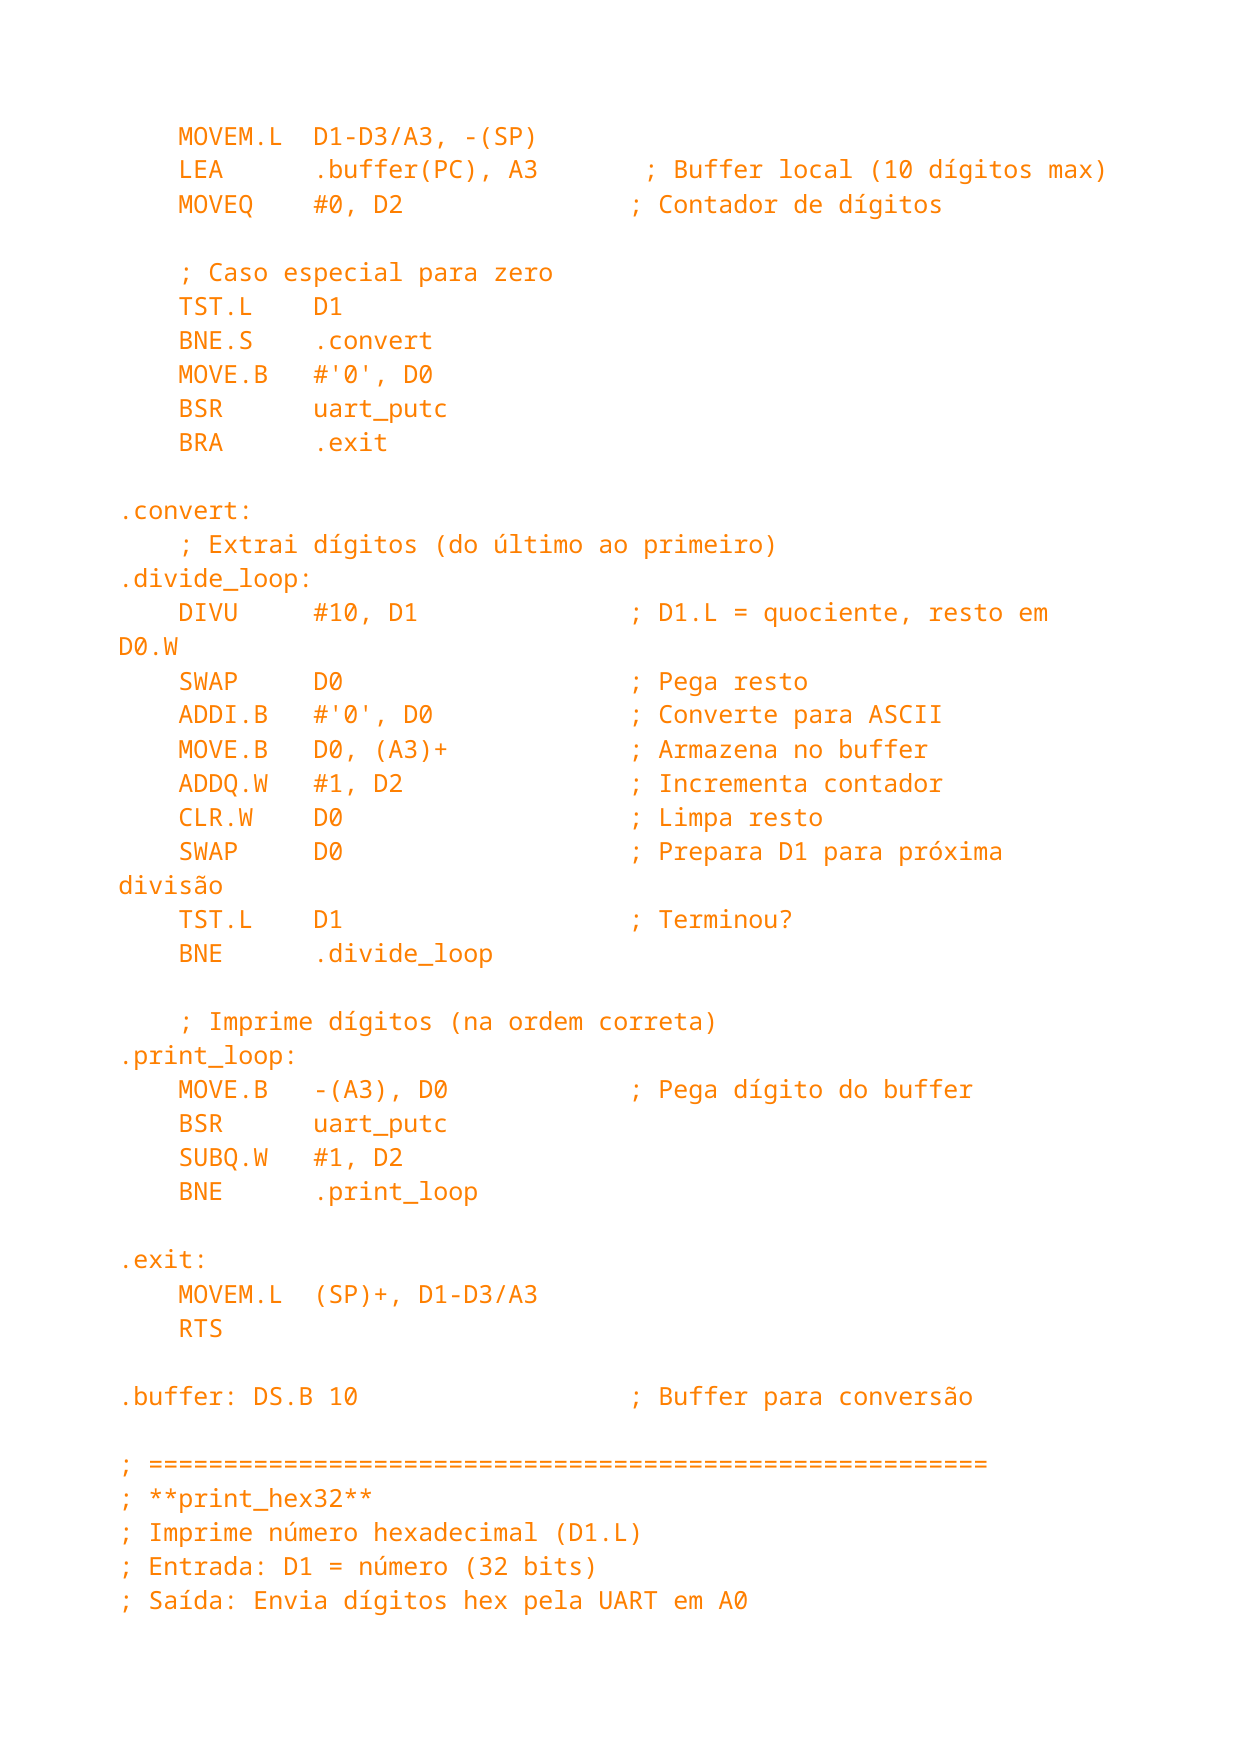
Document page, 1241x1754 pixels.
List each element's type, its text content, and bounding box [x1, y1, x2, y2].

text ADDQ.W #1, D2 ; Incrementa contador [118, 765, 1122, 799]
text MOVE.B -(A3), D0 ; Pega dígito do buffer [118, 1072, 1122, 1106]
text ; Saída: Envia dígitos hex pela UART em A0 [118, 1583, 1122, 1617]
text MOVE.B D0, (A3)+ ; Armazena no buffer [118, 731, 1122, 765]
text .exit: [118, 1242, 1122, 1276]
text ; Caso especial para zero [118, 254, 1122, 288]
text BNE .print_loop [118, 1174, 1122, 1208]
text RTS [118, 1310, 1122, 1344]
text SWAP D0 ; Pega resto [118, 663, 1122, 697]
text BSR uart_putc [118, 1106, 1122, 1140]
text BNE .divide_loop [118, 936, 1122, 970]
text LEA .buffer(PC), A3 ; Buffer local (10 dígitos max) [118, 152, 1122, 186]
text MOVEM.L D1-D3/A3, -(SP) [118, 118, 1122, 152]
text TST.L D1 ; Terminou? [118, 902, 1122, 936]
text .buffer: DS.B 10 ; Buffer para conversão [118, 1378, 1122, 1412]
text SUBQ.W #1, D2 [118, 1140, 1122, 1174]
text .divide_loop: [118, 561, 1122, 595]
text ; Imprime número hexadecimal (D1.L) [118, 1515, 1122, 1549]
text CLR.W D0 ; Limpa resto [118, 799, 1122, 833]
text DIVU #10, D1 ; D1.L = quociente, resto em D0.W [118, 595, 1122, 663]
text BNE.S .convert [118, 322, 1122, 357]
text .convert: [118, 493, 1122, 527]
text ; Extrai dígitos (do último ao primeiro) [118, 527, 1122, 561]
text BRA .exit [118, 425, 1122, 459]
text TST.L D1 [118, 288, 1122, 322]
text ; **print_hex32** [118, 1481, 1122, 1515]
text BSR uart_putc [118, 391, 1122, 425]
text ; Imprime dígitos (na ordem correta) [118, 1004, 1122, 1038]
text ; ======================================================== [118, 1447, 1122, 1481]
text MOVEM.L (SP)+, D1-D3/A3 [118, 1276, 1122, 1310]
text .print_loop: [118, 1038, 1122, 1072]
text SWAP D0 ; Prepara D1 para próxima divisão [118, 833, 1122, 902]
text MOVE.B #'0', D0 [118, 357, 1122, 391]
text ADDI.B #'0', D0 ; Converte para ASCII [118, 697, 1122, 731]
text MOVEQ #0, D2 ; Contador de dígitos [118, 186, 1122, 220]
text ; Entrada: D1 = número (32 bits) [118, 1549, 1122, 1583]
